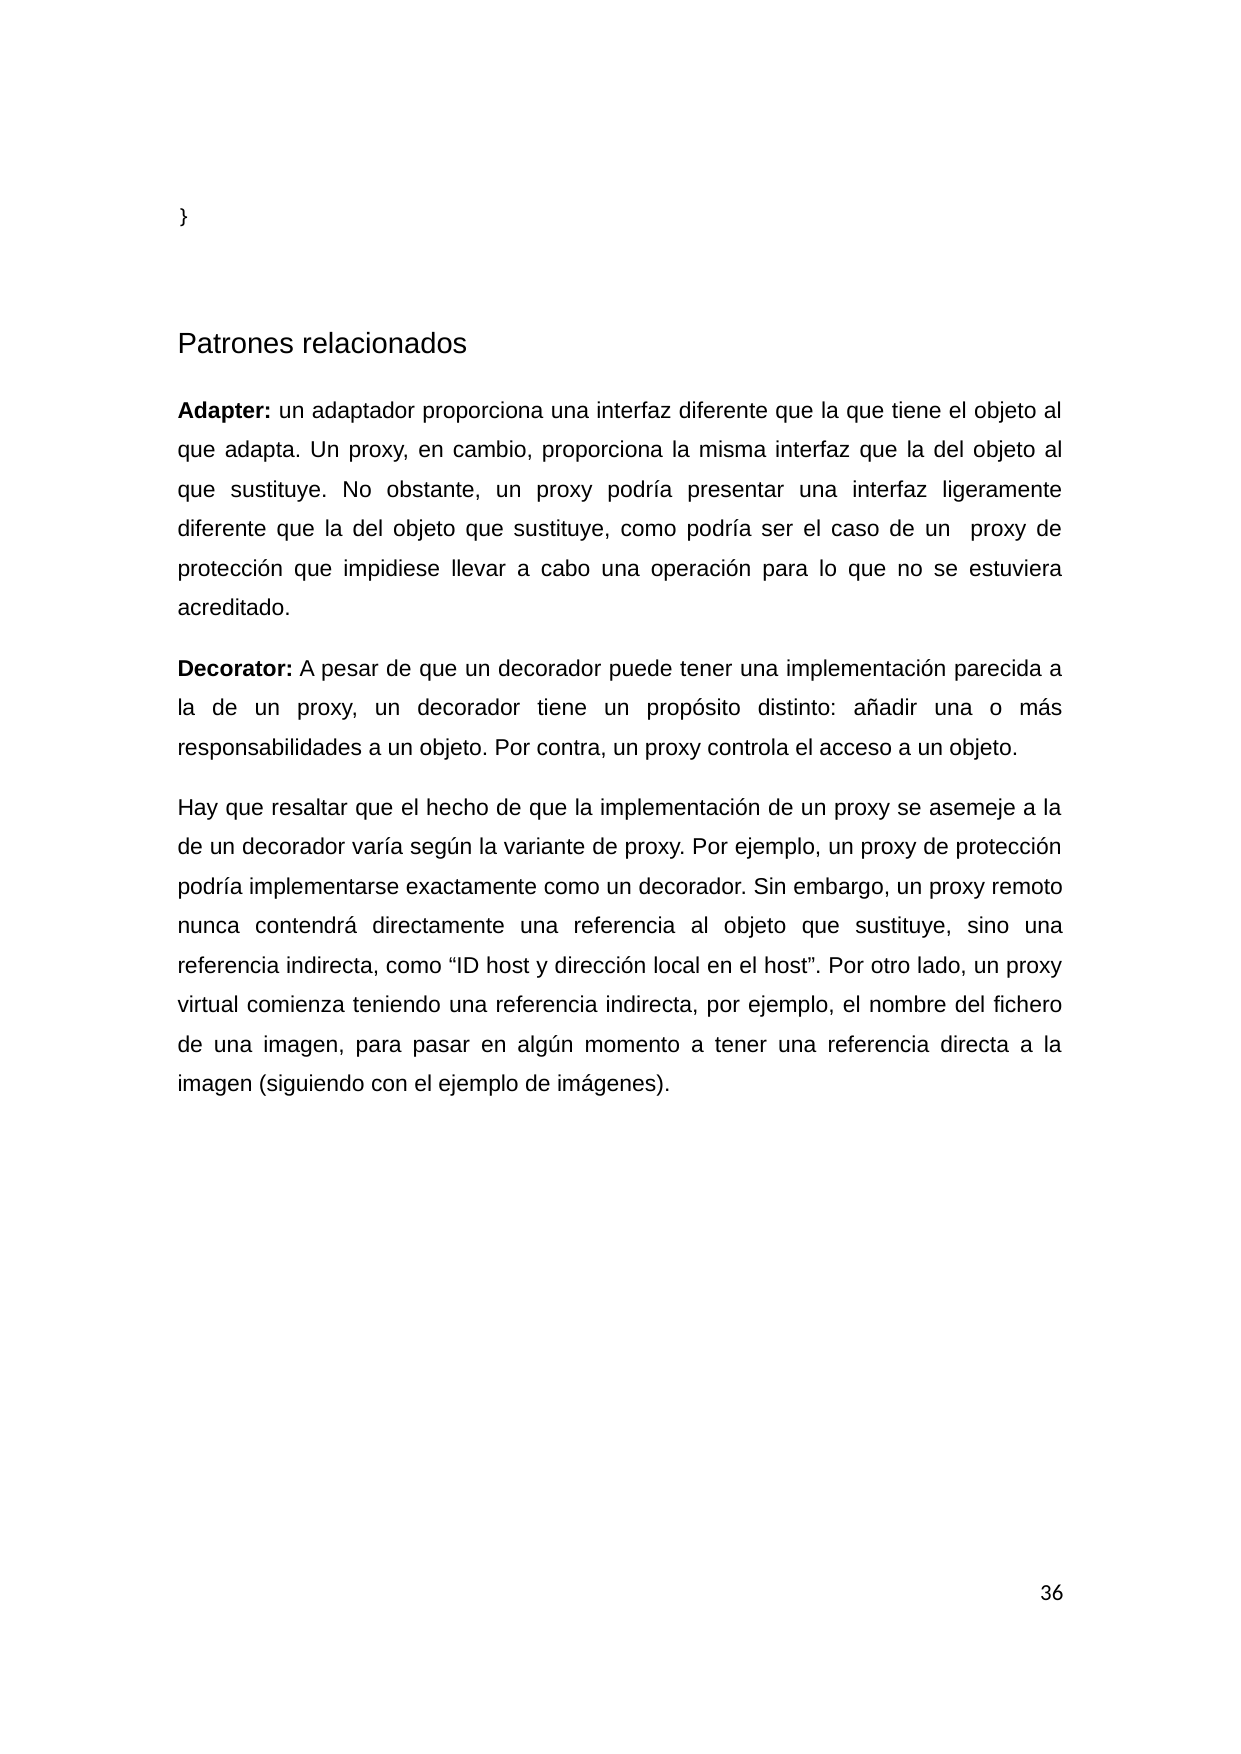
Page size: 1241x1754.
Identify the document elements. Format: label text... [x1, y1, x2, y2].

text Hay que resaltar que el hecho de que la implementación de un proxy se asemeje a la de un decorador varía según la variante de proxy. Por ejemplo, un proxy de protección podría implementarse exactamente como un decorador. Sin embargo, un proxy remoto nunca contendrá directamente una referencia al objeto que sustituye, sino una referencia indirecta, como “ID host y dirección local en el host”. Por otro lado, un proxy virtual comienza teniendo una referencia indirecta, por ejemplo, el nombre del fichero de una imagen, para pasar en algún momento a tener una referencia directa a la imagen (siguiendo con el ejemplo de imágenes). [177, 794, 1063, 1096]
text Adapter: un adaptador proporciona una interfaz diferente que la que tiene el objeto al que adapta. Un proxy, en cambio, proporciona la misma interfaz que la del objeto al que sustituye. No obstante, un proxy podría presentar una interfaz ligeramente diferente que la del objeto que sustituye, como podría ser el caso de un proxy de protección que impidiese llevar a cabo una operación para lo que no se estuviera acreditado. [177, 397, 1063, 621]
text Decorator: A pesar de que un decorador puede tener una implementación parecida a la de un proxy, un decorador tiene un propósito distinto: añadir una o más responsabilidades a un objeto. Por contra, un proxy controla el acceso a un objeto. [177, 654, 1063, 760]
text Patrones relacionados [177, 326, 1063, 359]
text } [177, 201, 1063, 229]
